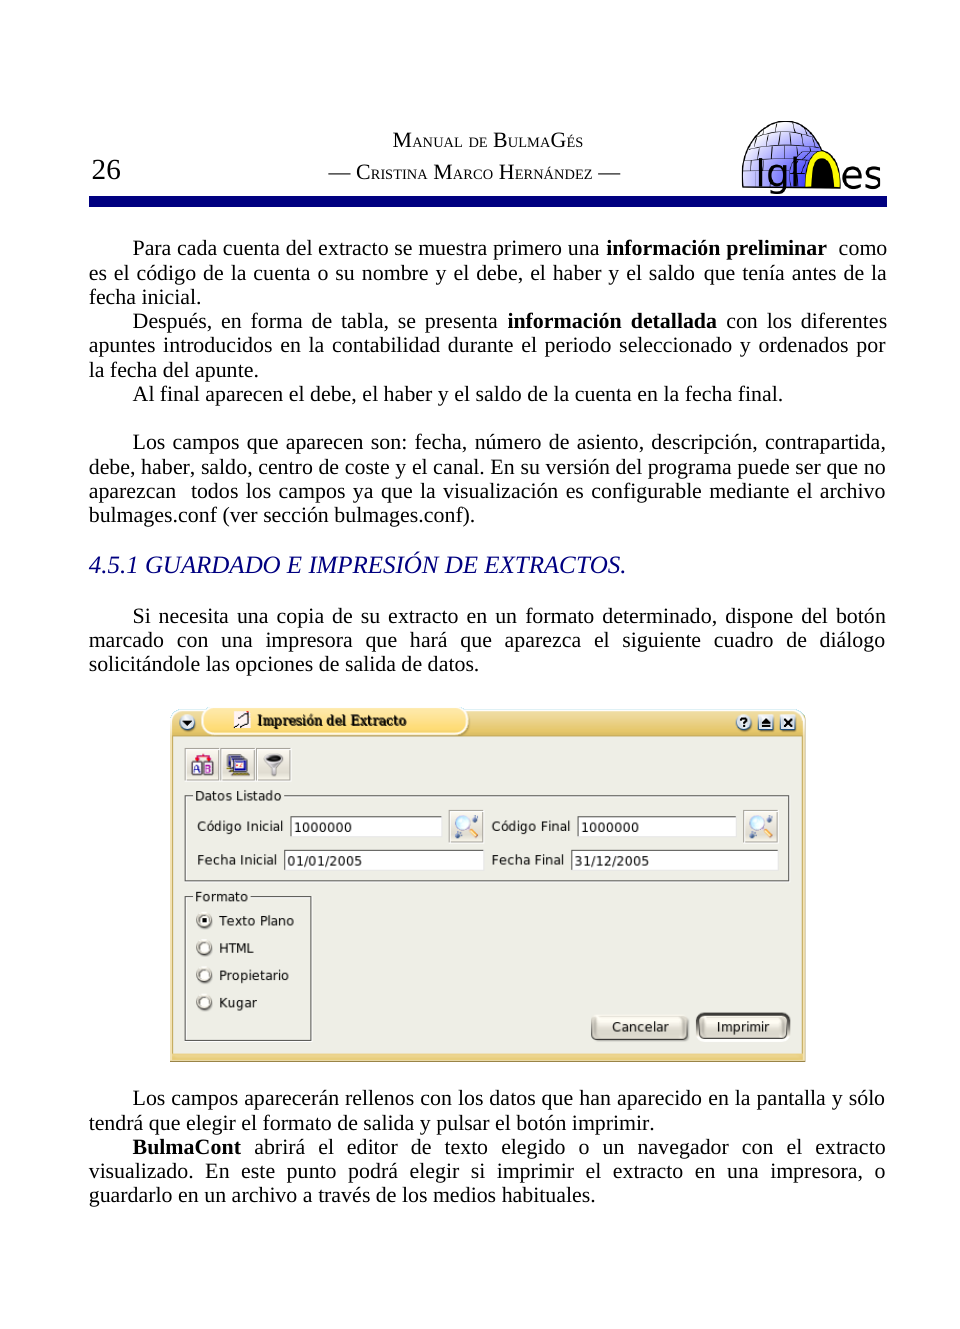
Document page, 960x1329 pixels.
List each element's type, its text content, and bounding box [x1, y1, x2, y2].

text BulmaCont abrirá el editor de texto elegido o un navegador con el extracto visualizado. En este punto podrá elegir si imprimir el extracto en una impresora, o guardarlo en un archivo a través de los medios habituales. [88, 1135, 887, 1207]
text Después, en forma de tabla, se presenta información detallada con los diferentes apuntes introducidos en la contabilidad durante el periodo seleccionado y ordenados por la fecha del apunte. [88, 309, 887, 382]
text 4.5.1 GUARDADO E IMPRESIÓN DE EXTRACTOS. [88, 552, 887, 579]
text Para cada cuenta del extracto se muestra primero una información preliminar como es el código de la cuenta o su nombre y el debe, el haber y el saldo que tenía antes de la fecha inicial. [88, 236, 887, 309]
text Los campos aparecerán rellenos con los datos que han aparecido en la pantalla y sólo tendrá que elegir el formato de salida y pulsar el botón imprimir. [88, 1086, 887, 1135]
text Al final aparecen el debe, el haber y el saldo de la cuenta en la fecha final. [88, 382, 887, 406]
picture [170, 707, 806, 1062]
text Los campos que aparecen son: fecha, número de asiento, descripción, contrapartida, debe, haber, saldo, centro de coste y el canal. En su versión del programa puede ser que no aparezcan todos los campos ya que la visualización es configurable mediante el archivo bulmages.conf (ver sección bulmages.conf). [88, 430, 887, 527]
picture [741, 121, 881, 194]
text Si necesita una copia de su extracto en un formato determinado, dispone del botón marcado con una impresora que hará que aparezca el siguiente cuadro de diálogo solicitándole las opciones de salida de datos. [88, 604, 887, 676]
